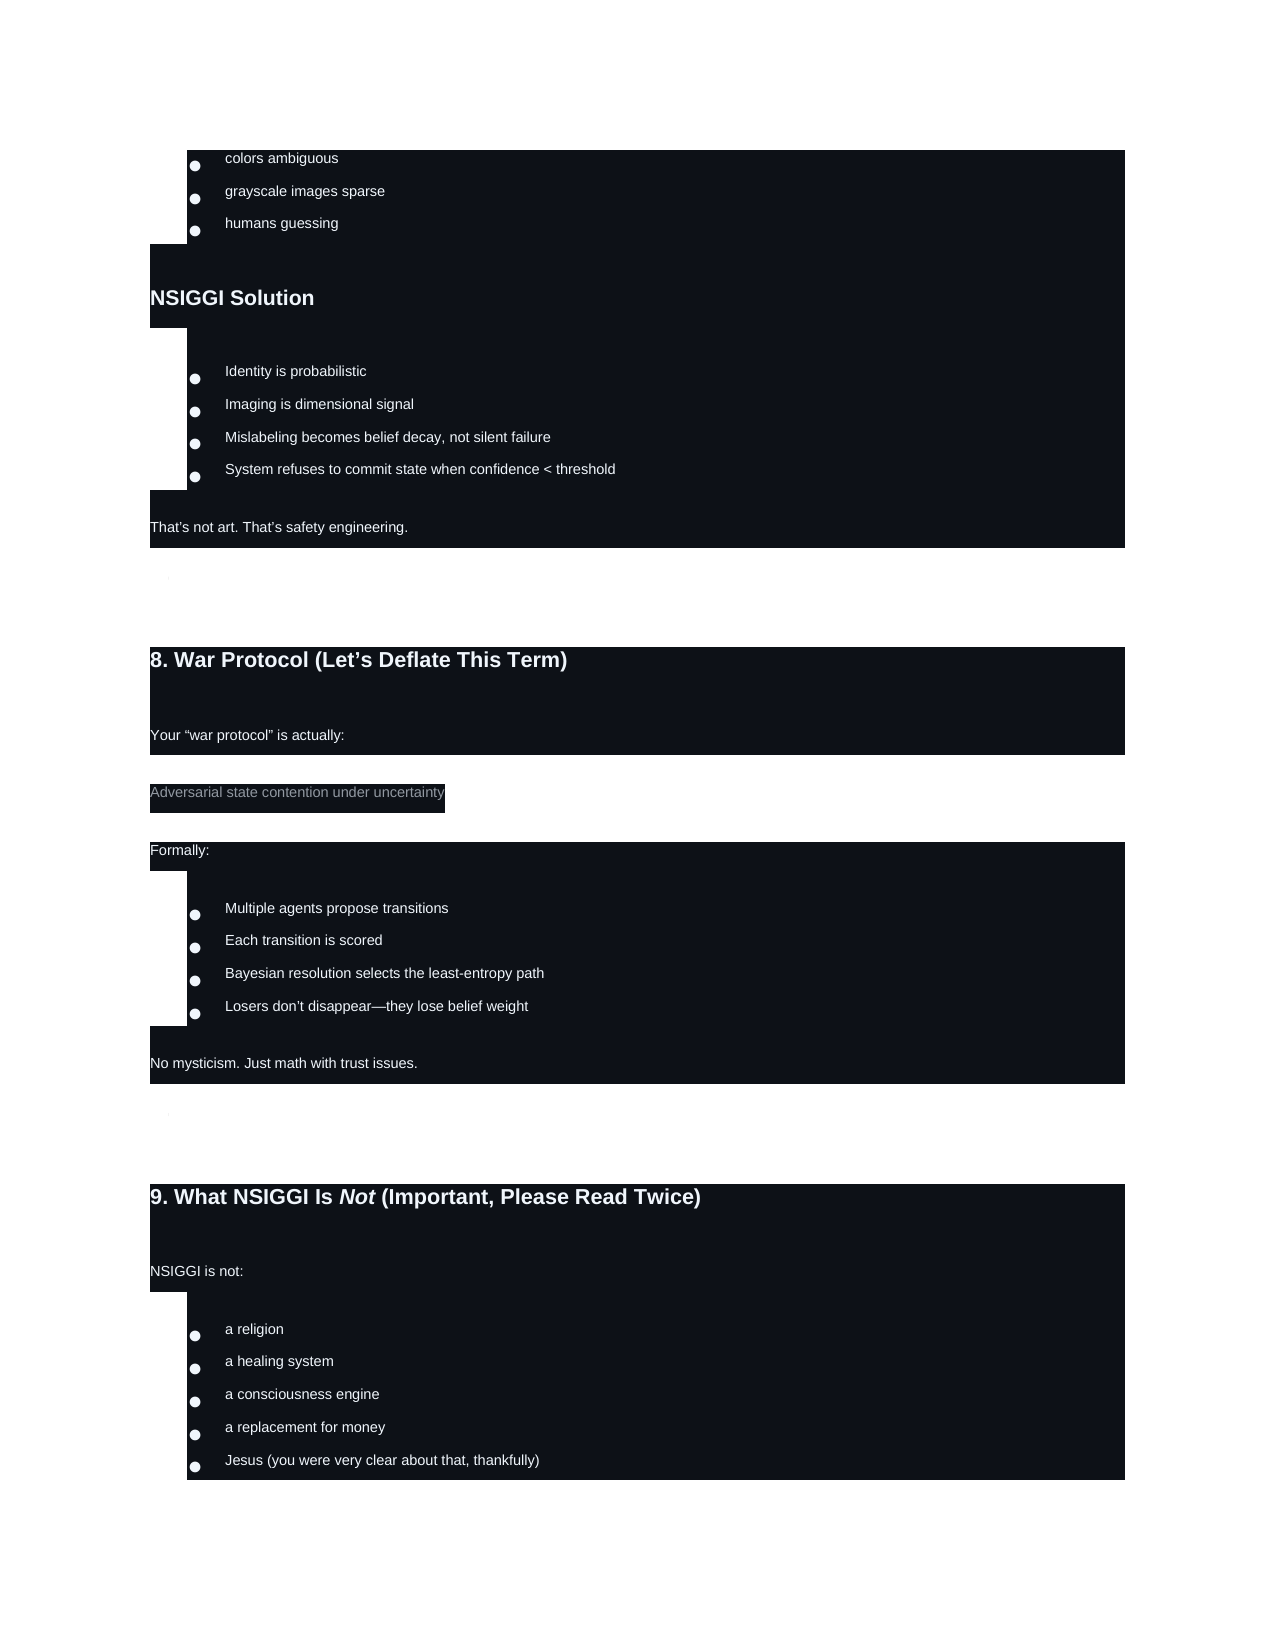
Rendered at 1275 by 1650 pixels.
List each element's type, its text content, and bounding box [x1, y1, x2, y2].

text NSIGGI is not: [150, 1263, 1125, 1292]
text Formally: [150, 842, 1125, 871]
text No mysticism. Just math with trust issues. [150, 1055, 1125, 1084]
subtitle 9. What NSIGGI Is Not (Important, Please Read Twice) [150, 1184, 1125, 1227]
list Each transition is scored [187, 932, 1125, 961]
list System refuses to commit state when confidence < threshold [187, 461, 1125, 490]
list Bayesian resolution selects the least-entropy path [187, 965, 1125, 994]
list colors ambiguous [187, 150, 1125, 179]
list Identity is probabilistic [187, 363, 1125, 392]
list humans guessing [187, 215, 1125, 244]
subtitle 8. War Protocol (Let’s Deflate This Term) [150, 647, 1125, 691]
list Imaging is dimensional signal [187, 396, 1125, 424]
list a healing system [187, 1353, 1125, 1382]
list a religion [187, 1321, 1125, 1349]
text That’s not art. That’s safety engineering. [150, 519, 1125, 548]
list a replacement for money [187, 1419, 1125, 1447]
list Mislabeling becomes belief decay, not silent failure [187, 428, 1125, 457]
list Losers don’t disappear—they lose belief weight [187, 998, 1125, 1026]
list a consciousness engine [187, 1386, 1125, 1415]
list grayscale images sparse [187, 183, 1125, 211]
list Multiple agents propose transitions [187, 899, 1125, 928]
list Jesus (you were very clear about that, thankfully) [187, 1451, 1125, 1480]
text Adversarial state contention under uncertainty [150, 784, 1125, 813]
text Your “war protocol” is actually: [150, 726, 1125, 755]
subtitle NSIGGI Solution [150, 286, 1125, 328]
